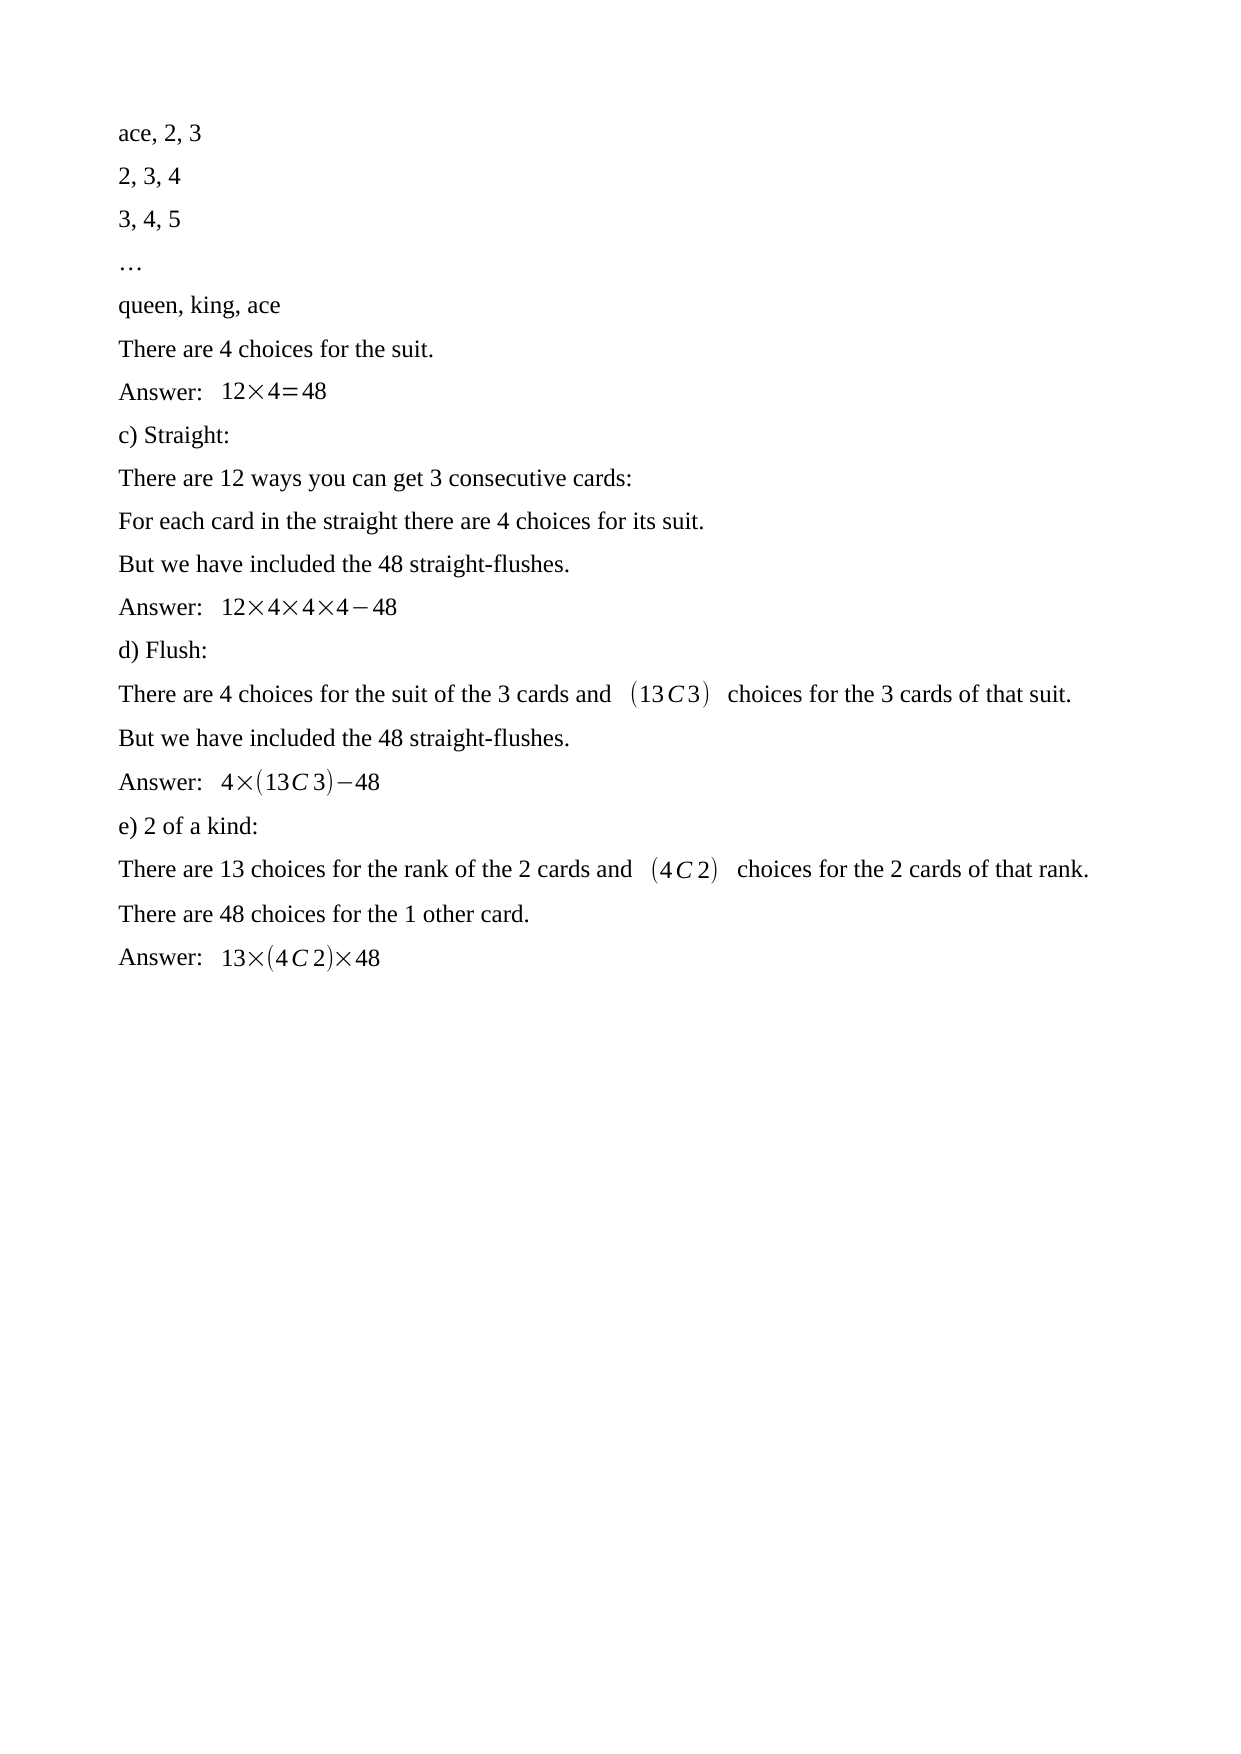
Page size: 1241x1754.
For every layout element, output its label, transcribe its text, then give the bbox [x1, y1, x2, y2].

text queen, king, ace [118, 291, 1122, 319]
text There are 4 choices for the suit of the 3 cards andchoices for the 3 cards of that suit. [118, 679, 1122, 709]
text … [118, 247, 1122, 276]
text For each card in the straight there are 4 choices for its suit. [118, 506, 1122, 535]
text There are 12 ways you can get 3 consecutive cards: [118, 463, 1122, 492]
text Answer: [118, 592, 1122, 621]
text Answer: [118, 942, 1122, 973]
text There are 48 choices for the 1 other card. [118, 899, 1122, 928]
text e) 2 of a kind: [118, 811, 1122, 840]
text 3, 4, 5 [118, 204, 1122, 233]
text But we have included the 48 straight-flushes. [118, 723, 1122, 752]
text ace, 2, 3 [118, 118, 1122, 147]
text But we have included the 48 straight-flushes. [118, 549, 1122, 578]
text There are 13 choices for the rank of the 2 cards andchoices for the 2 cards of that rank. [118, 854, 1122, 885]
text c) Straight: [118, 420, 1122, 449]
text 2, 3, 4 [118, 161, 1122, 190]
text Answer: [118, 377, 1122, 406]
text d) Flush: [118, 636, 1122, 664]
text Answer: [118, 767, 1122, 797]
text There are 4 choices for the suit. [118, 334, 1122, 362]
